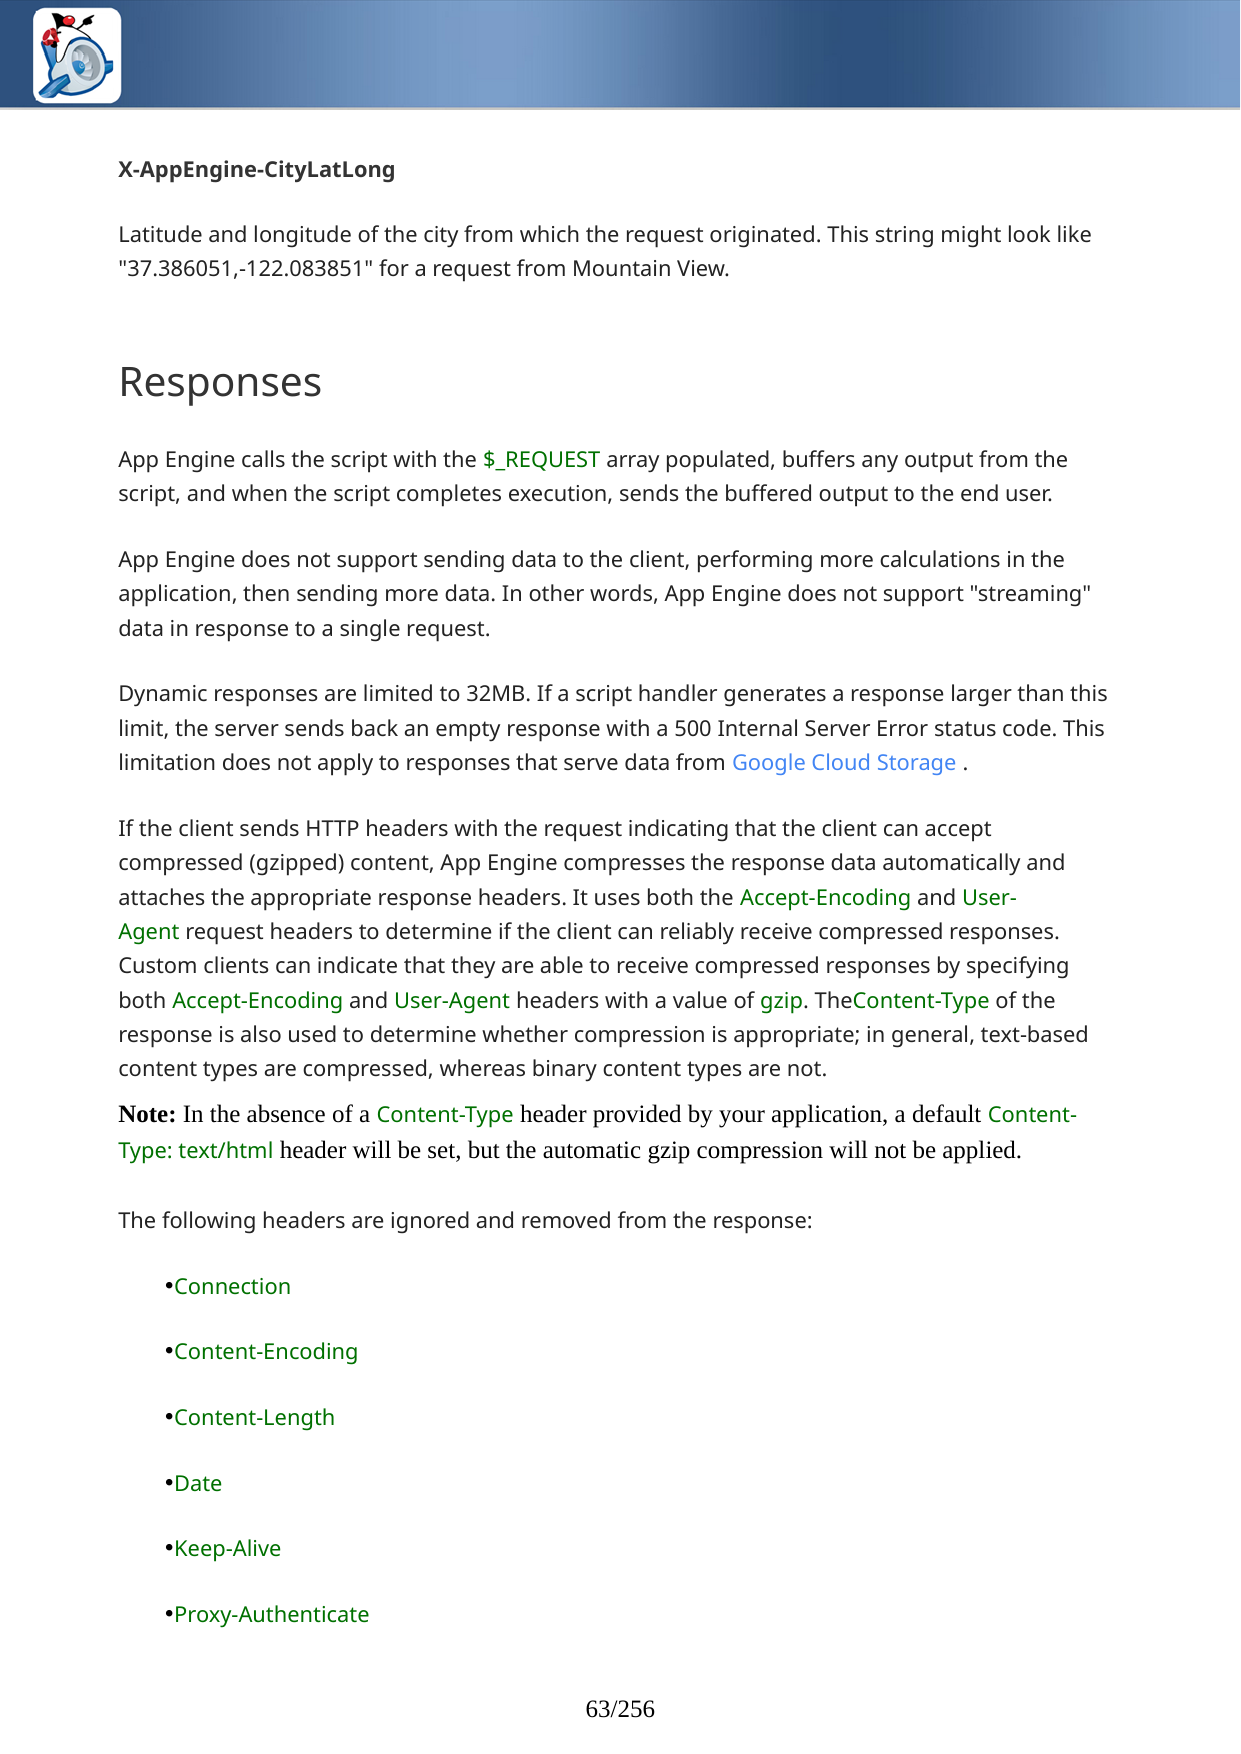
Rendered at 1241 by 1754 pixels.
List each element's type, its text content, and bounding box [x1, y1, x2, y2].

subtitle Responses [118, 353, 1122, 408]
list Connection [118, 1266, 1106, 1301]
text The following headers are ignored and removed from the response: [118, 1201, 1122, 1235]
text Dynamic responses are limited to 32MB. If a script handler generates a response larger than this limit, the server sends back an empty response with a 500 Internal Server Error status code. This limitation does not apply to responses that serve data from Google Cloud Storage . [118, 674, 1122, 777]
text If the client sends HTTP headers with the request indicating that the client can accept compressed (gzipped) content, App Engine compresses the response data automatically and attaches the appropriate response headers. It uses both the Accept-Encoding and User-Agent request headers to determine if the client can reliably receive compressed responses. Custom clients can indicate that they are able to receive compressed responses by specifying both Accept-Encoding and User-Agent headers with a value of gzip. TheContent-Type of the response is also used to determine whether compression is appropriate; in general, text-based content types are compressed, whereas binary content types are not. [118, 808, 1122, 1083]
picture [0, 0, 1241, 110]
list Latitude and longitude of the city from which the request originated. This string might look like "37.386051,-122.083851" for a request from Mountain View. [118, 214, 1122, 283]
text Note: In the absence of a Content-Type header provided by your application, a default Content-Type: text/html header will be set, but the automatic gzip compression will not be applied. [118, 1099, 1122, 1164]
list Content-Encoding [118, 1332, 1106, 1366]
list Keep-Alive [118, 1529, 1106, 1563]
text App Engine calls the script with the $_REQUEST array populated, buffers any output from the script, and when the script completes execution, sends the buffered output to the end user. [118, 439, 1122, 508]
text App Engine does not support sending data to the client, performing more calculations in the application, then sending more data. In other words, App Engine does not support "streaming" data in response to a single request. [118, 539, 1122, 643]
list Date [118, 1463, 1106, 1497]
list Content-Length [118, 1397, 1106, 1432]
subtitle X-AppEngine-CityLatLong [118, 153, 1122, 183]
list Proxy-Authenticate [118, 1594, 1106, 1629]
